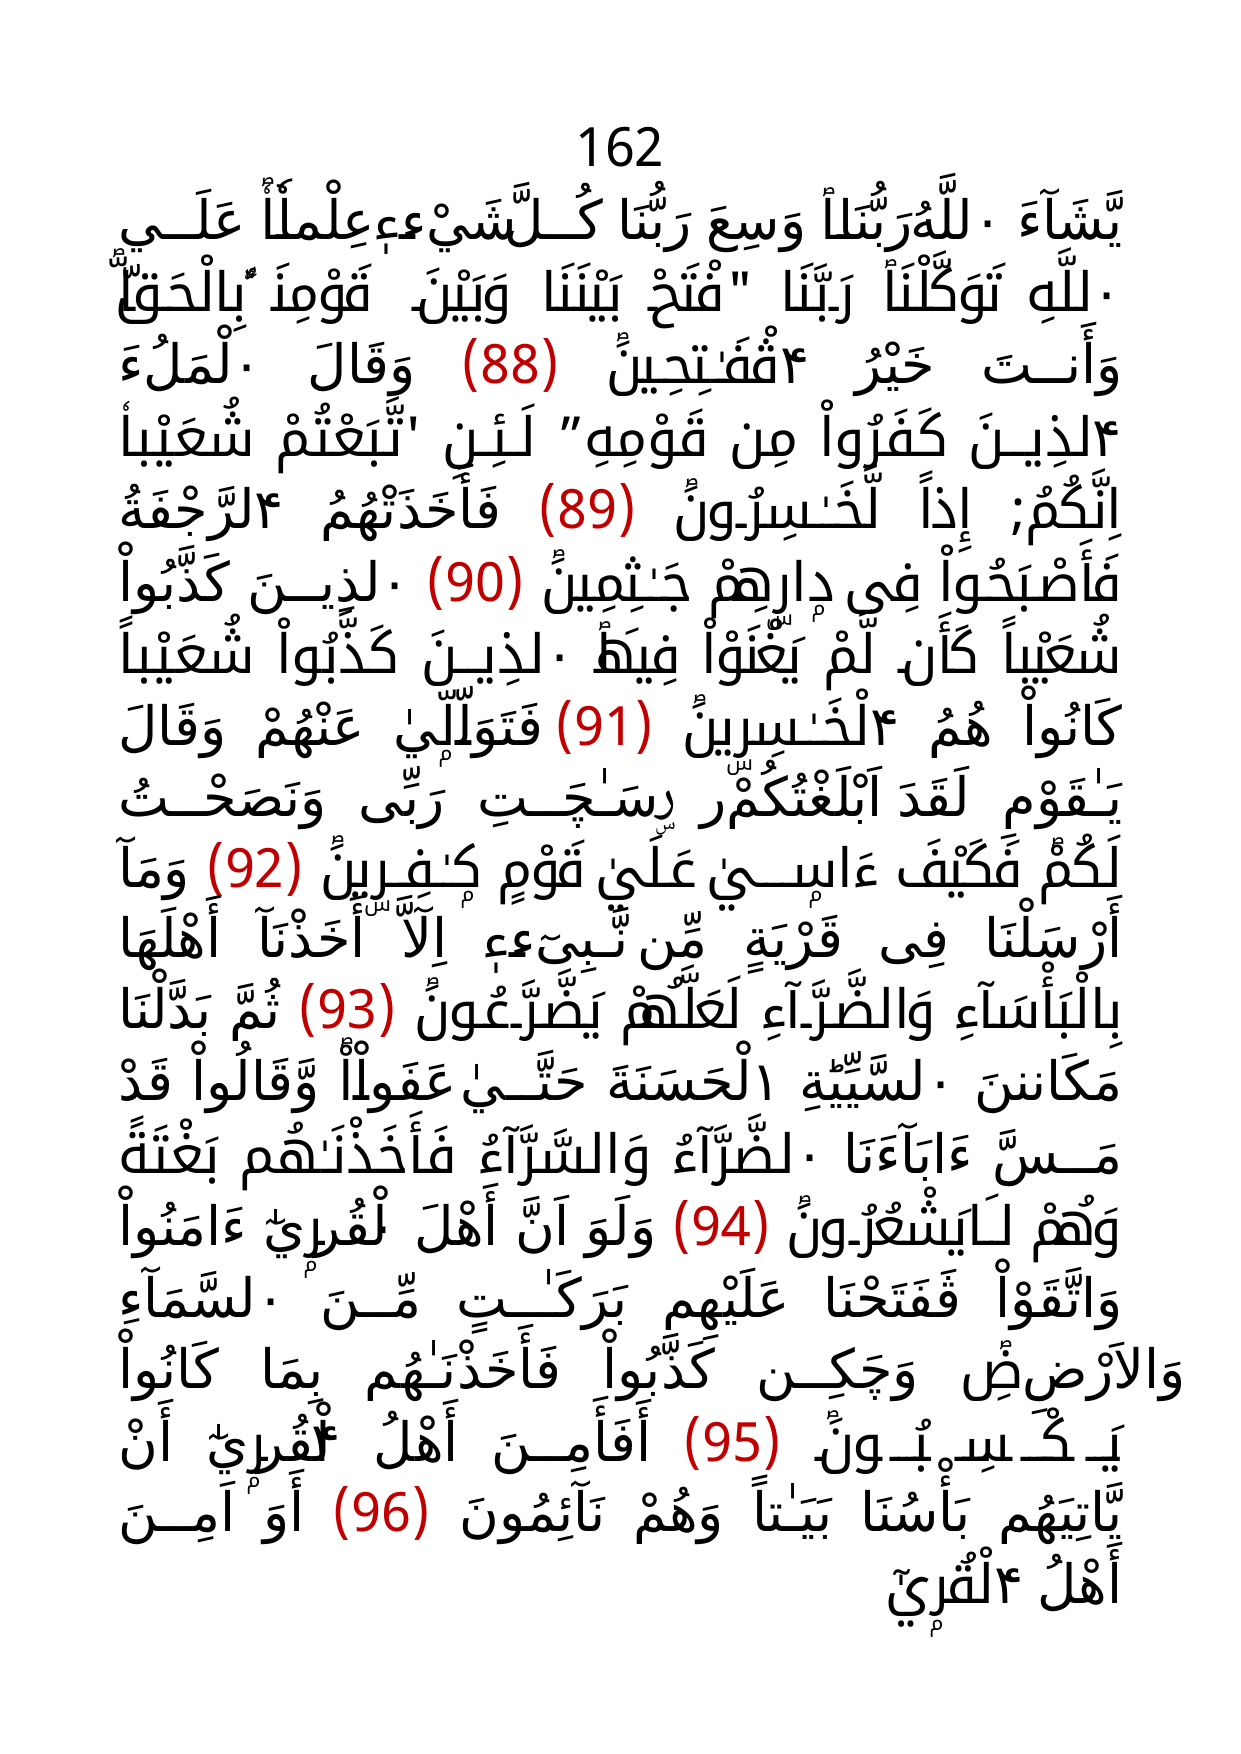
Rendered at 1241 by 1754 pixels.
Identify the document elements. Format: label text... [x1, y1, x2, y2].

text يَّشَآءَ ۰للَّهُ رَبُّنَاؐ وَسِعَ رَبُّنَا كُــلَّ شَيْءٖ عِلْماٗؐ عَلَــي ۰للَّهِ تَوَكَّلْنَاؐ رَبَّنَا "فْتَحْ بَيْنَنَا وَبَيْنَ قَوْمِنَا بِالْحَقﱢّؐ وَأَنــتَ خَيْرُ ۴ڤْفَـٰتِحِينَؐ (88) وَقَالَ ۰لْمَلُءَ ۴لذِيــنَ كَفَرُواْ مِن قَوْمِهِ” لَـئِـنِ 'تَّبَعْتُمْ شُعَيْباٗ اِنَّكُمُ; إِذاً لَّخَـٰسِرُونَؐ (89) فَأَخَذَتْهُمُ ۴لرَّجْفَةُ فَأَصْبَحُواْ فِى دۭارۣهِمْ جَـٰثِمِينَؐ (90) ۰لذِيــنَ كَذَّبُواْ شُعَيْباً كَأَن لَّمْ يَغْنَوْاْ فِيهَاؐ ۰لذِيــنَ كَذَّبُواْ شُعَيْباً كَانُواْ هُمُ ۴لْخَـٰسِرۣينَؐ (91) فَتَوَلّۭيٰ عَنْهُمْ وَقَالَ يَـٰقَوْمِ لَقَدَ اَبْلَغْتُكُمْ رۣسَـٰچَــتِ رَبِّى وَنَصَحْــتُ لَكُمْؐ فَكَيْفَ ءَاسۭــيٰ عَلَيٰ قَوْمٍ كۭـٰفِـرۣينَؐ (92) وَمَآ أَرْسَلْنَا فِى قَرْيَةٍ مِّن نَّـبِىٓءٖ اِلٓاَّ أَخَذْنَآ أَهْلَهَا بِالْبَأْسَآءِ وَالضَّرَّآءِ لَعَلَّهُمْ يَضَّرَّعُونَؐ (93) ثُمَّ بَدَّلْنَا مَكَانننَ ۰لسَّيِّيؕةِ ۱لْحَسَنَةَ حَتَّــيٰ عَفَواْؐ وَّقَالُواْ قَدْ مَــسَّ ءَابَآءَنَا ۰لضَّرَّآءُ وَالسَّرَّآءُ فَأَخَذْنَـٰهُم بَغْتَةً وَهُمْ لاَ يَشْعُرُونَؐ (94) وَلَوَ اَنَّ أَهْلَ ۰لْقُرۭيٰٓ ءَامَنُواْ وَاتَّقَوْاْ ڤَفَتَحْنَا عَلَيْهِم بَرَكَـٰــتٍ مِّــنَ ۰لسَّمَآءِ وَالاَرْضِؐ وَچَكِــن كَذَّبُواْ فَأَخَذْنَـٰهُم بِمَا كَانُواْ يَكْسِبُونَؐ (95) أَفَأَمِــنَ أَهْلُ ۴لْقُرۭيٰٓ أَنْ يَّاتِيَهُم بَأْسُنَا بَيَـٰتاً وَهُمْ نَآئِمُونَ (96) أَوَ اَمِــنَ أَهْلُ ۴لْقُرۭيٰٓ [118, 189, 1122, 1626]
text 162 [118, 118, 1122, 189]
